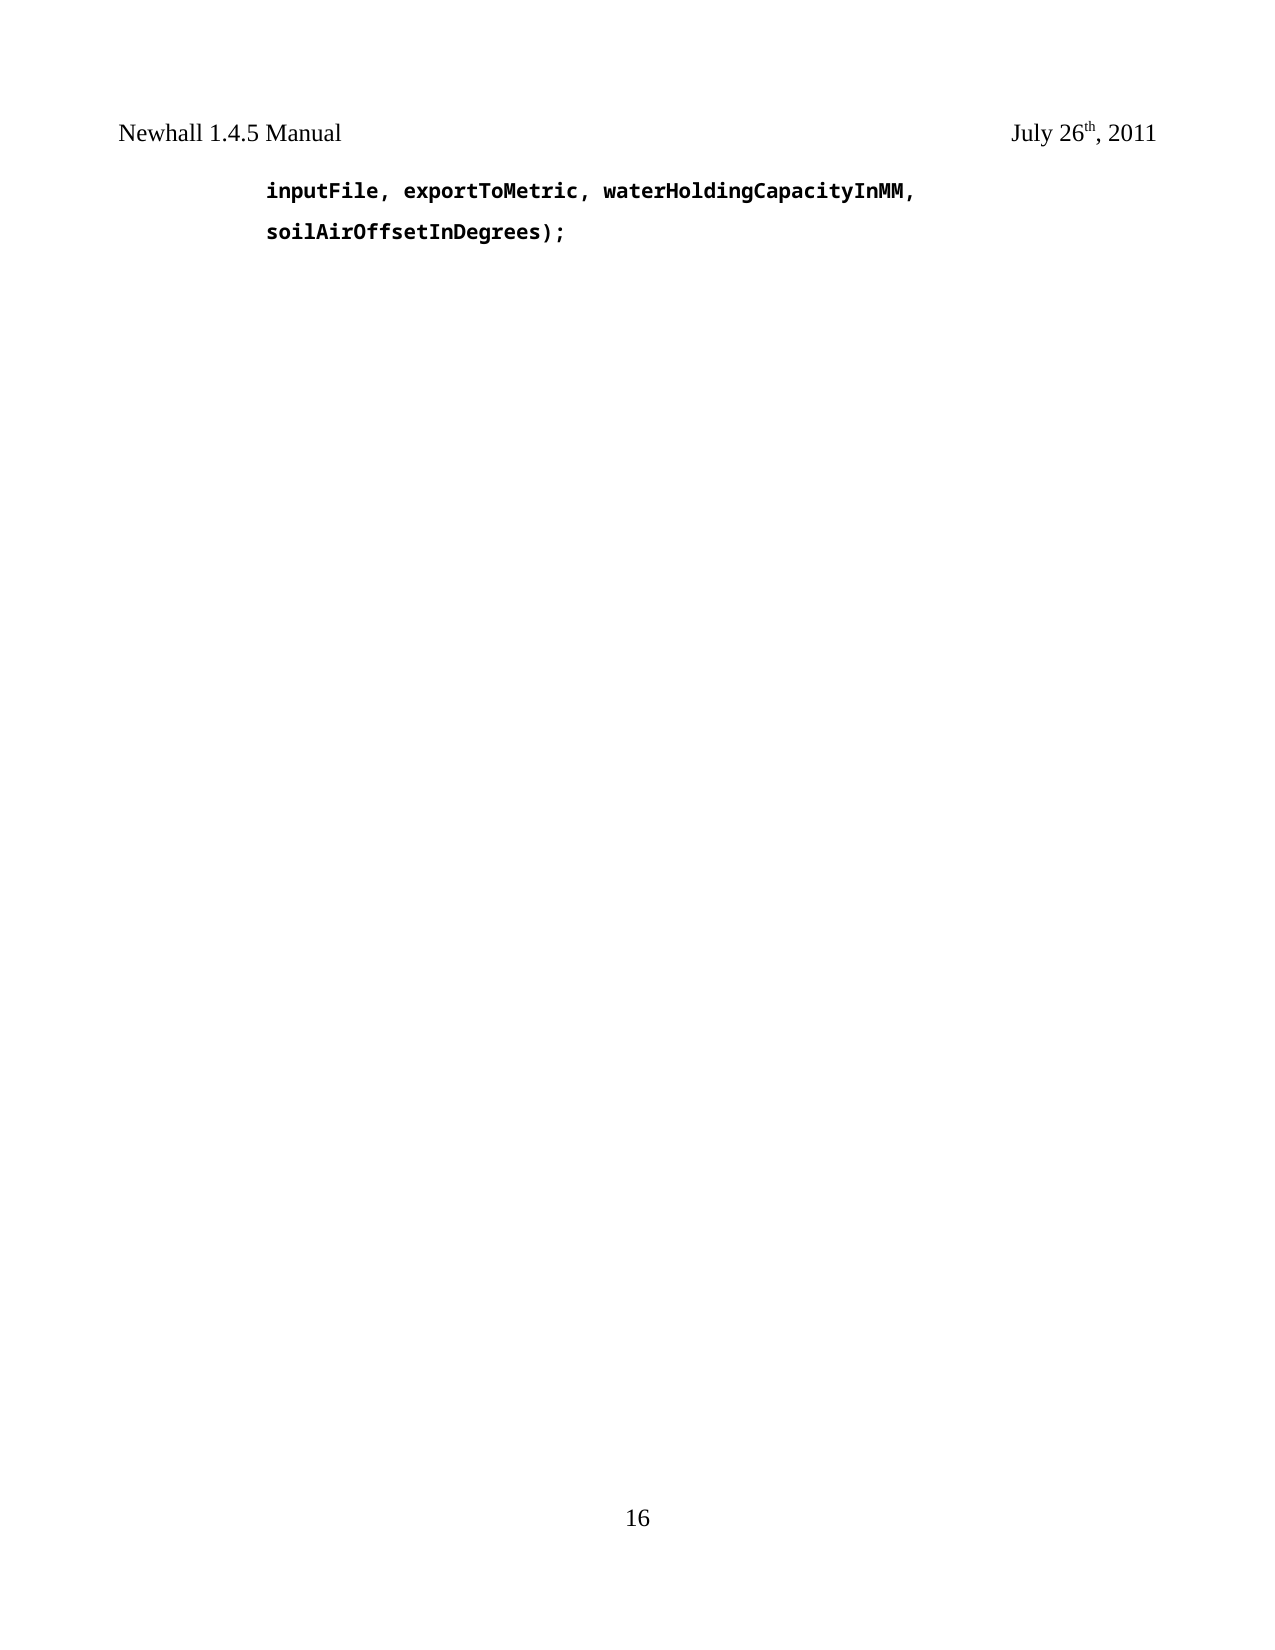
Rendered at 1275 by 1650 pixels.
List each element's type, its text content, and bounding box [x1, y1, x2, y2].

text inputFile, exportToMetric, waterHoldingCapacityInMM, [118, 176, 1157, 205]
text soilAirOffsetInDegrees); [118, 217, 1157, 246]
